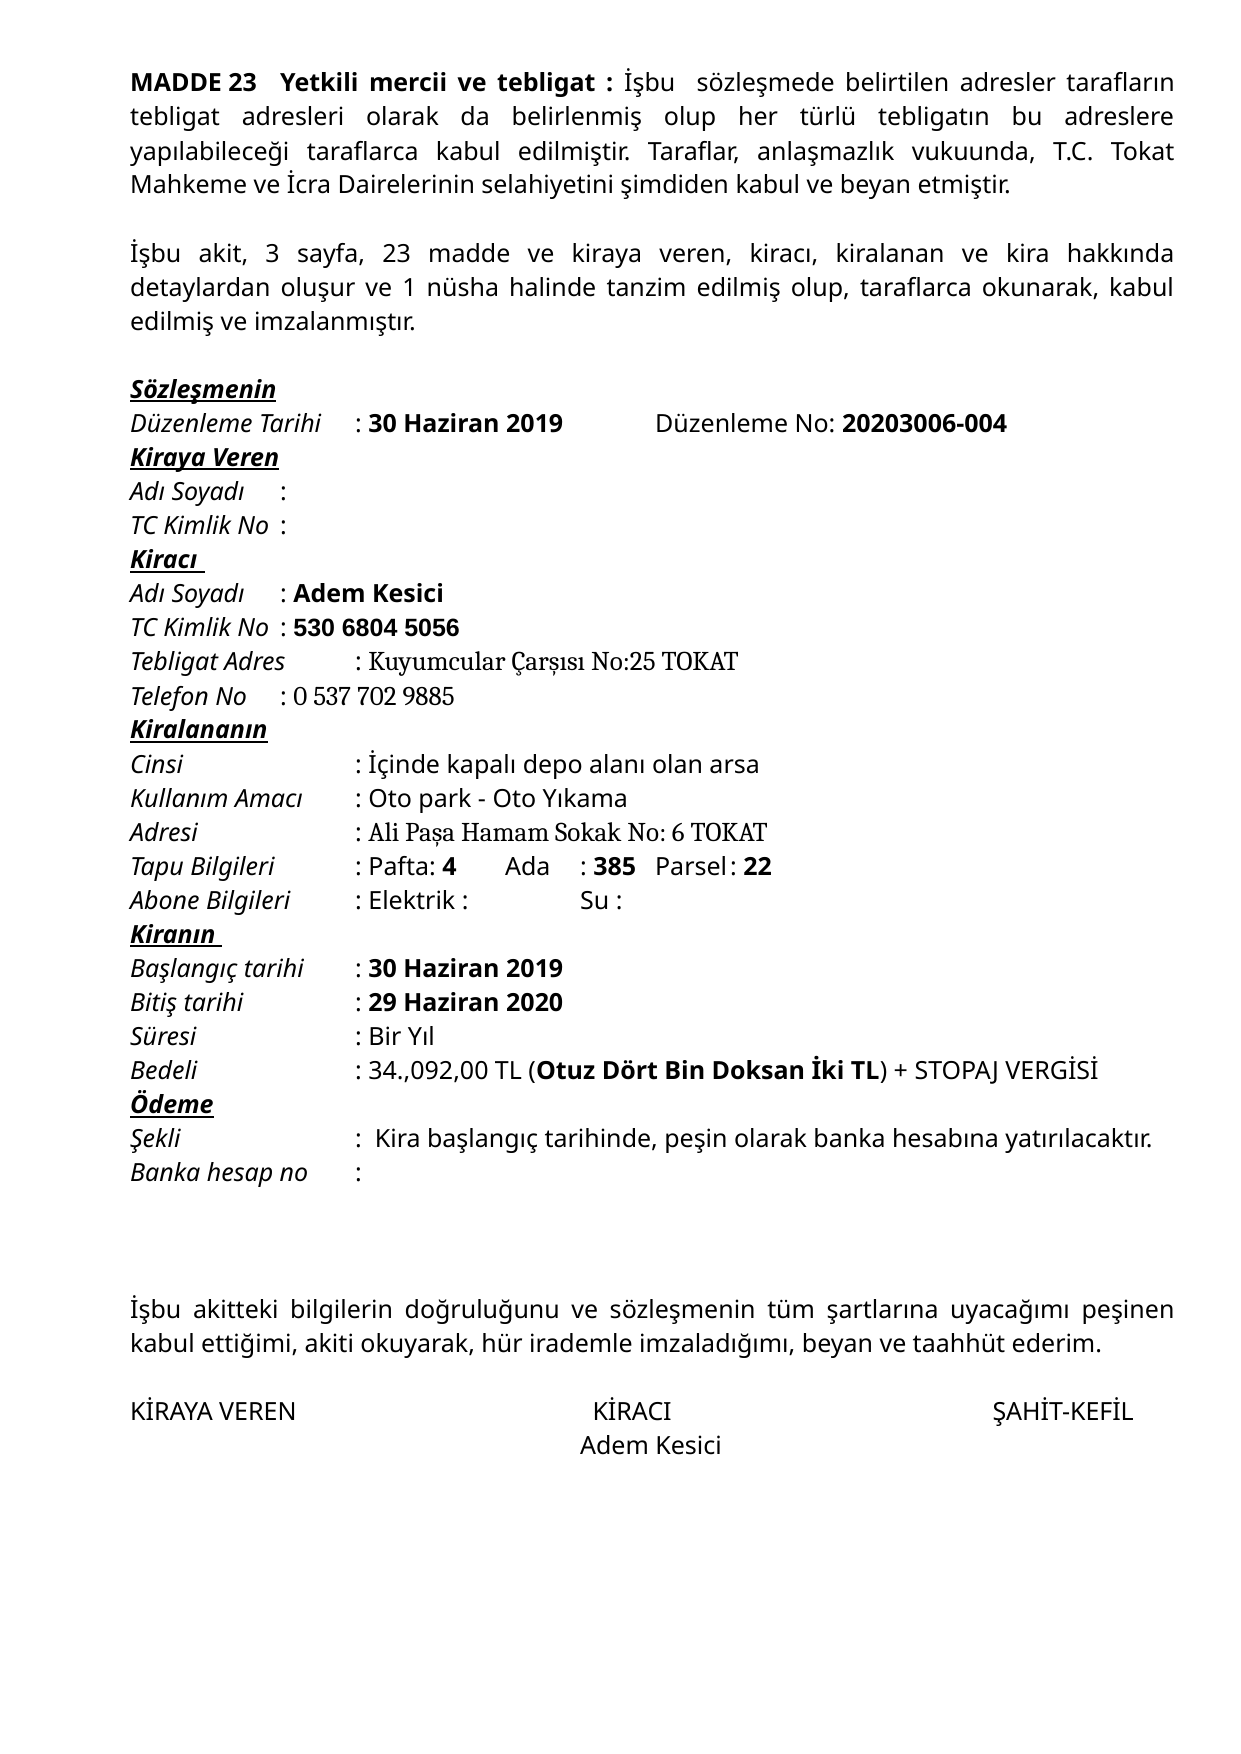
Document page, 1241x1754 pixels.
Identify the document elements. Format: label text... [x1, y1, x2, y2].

text Bitiş tarihi : 29 Haziran 2020 [130, 985, 1175, 1019]
text Tebligat Adres : Kuyumcular Çarşısı No:25 TOKAT [130, 644, 1175, 678]
text Cinsi : İçinde kapalı depo alanı olan arsa [130, 746, 1175, 780]
text İşbu akitteki bilgilerin doğruluğunu ve sözleşmenin tüm şartlarına uyacağımı peşinen kabul ettiğimi, akiti okuyarak, hür irademle imzaladığımı, beyan ve taahhüt ederim. [130, 1291, 1175, 1359]
text Telefon No : 0 537 702 9885 [130, 678, 1175, 712]
text Adı Soyadı : Adem Kesici [130, 576, 1175, 610]
text KİRAYA VEREN KİRACI ŞAHİT-KEFİL [130, 1393, 1175, 1427]
text Adresi : Ali Paşa Hamam Sokak No: 6 TOKAT [130, 814, 1175, 848]
text Bedeli : 34.,092,00 TL (Otuz Dört Bin Doksan İki TL) + STOPAJ VERGİSİ [130, 1053, 1175, 1087]
text Banka hesap no : [130, 1155, 1175, 1189]
text Kiraya Veren [130, 440, 1175, 474]
list İşbu akit, 3 sayfa, 23 madde ve kiraya veren, kiracı, kiralanan ve kira hakkında detaylardan oluşur ve 1 nüsha halinde tanzim edilmiş olup, taraflarca okunarak, kabul edilmiş ve imzalanmıştır. [130, 235, 1175, 337]
text Kiracı [130, 542, 1175, 576]
text Ödeme [130, 1087, 1175, 1121]
text Düzenleme Tarihi : 30 Haziran 2019 Düzenleme No: 20203006-004 [130, 406, 1175, 440]
text TC Kimlik No : [130, 508, 1175, 542]
text Sözleşmenin [130, 372, 1175, 406]
list MADDE 23 Yetkili mercii ve tebligat : İşbu sözleşmede belirtilen adresler tarafların tebligat adresleri olarak da belirlenmiş olup her türlü tebligatın bu adreslere yapılabileceği taraflarca kabul edilmiştir. Taraflar, anlaşmazlık vukuunda, T.C. Tokat Mahkeme ve İcra Dairelerinin selahiyetini şimdiden kabul ve beyan etmiştir. [130, 65, 1175, 201]
text Kullanım Amacı : Oto park - Oto Yıkama [130, 780, 1175, 814]
text Tapu Bilgileri : Pafta: 4 Ada : 385 Parsel : 22 [130, 848, 1175, 882]
text Süresi : Bir Yıl [130, 1019, 1175, 1053]
text Kiralananın [130, 712, 1175, 746]
text Başlangıç tarihi : 30 Haziran 2019 [130, 951, 1175, 985]
text Şekli : Kira başlangıç tarihinde, peşin olarak banka hesabına yatırılacaktır. [130, 1121, 1175, 1155]
text Adem Kesici [130, 1427, 1175, 1462]
text Adı Soyadı : [130, 474, 1175, 508]
text TC Kimlik No : 530 6804 5056 [130, 610, 1175, 644]
text Kiranın [130, 917, 1175, 951]
text Abone Bilgileri : Elektrik : Su : [130, 882, 1175, 917]
